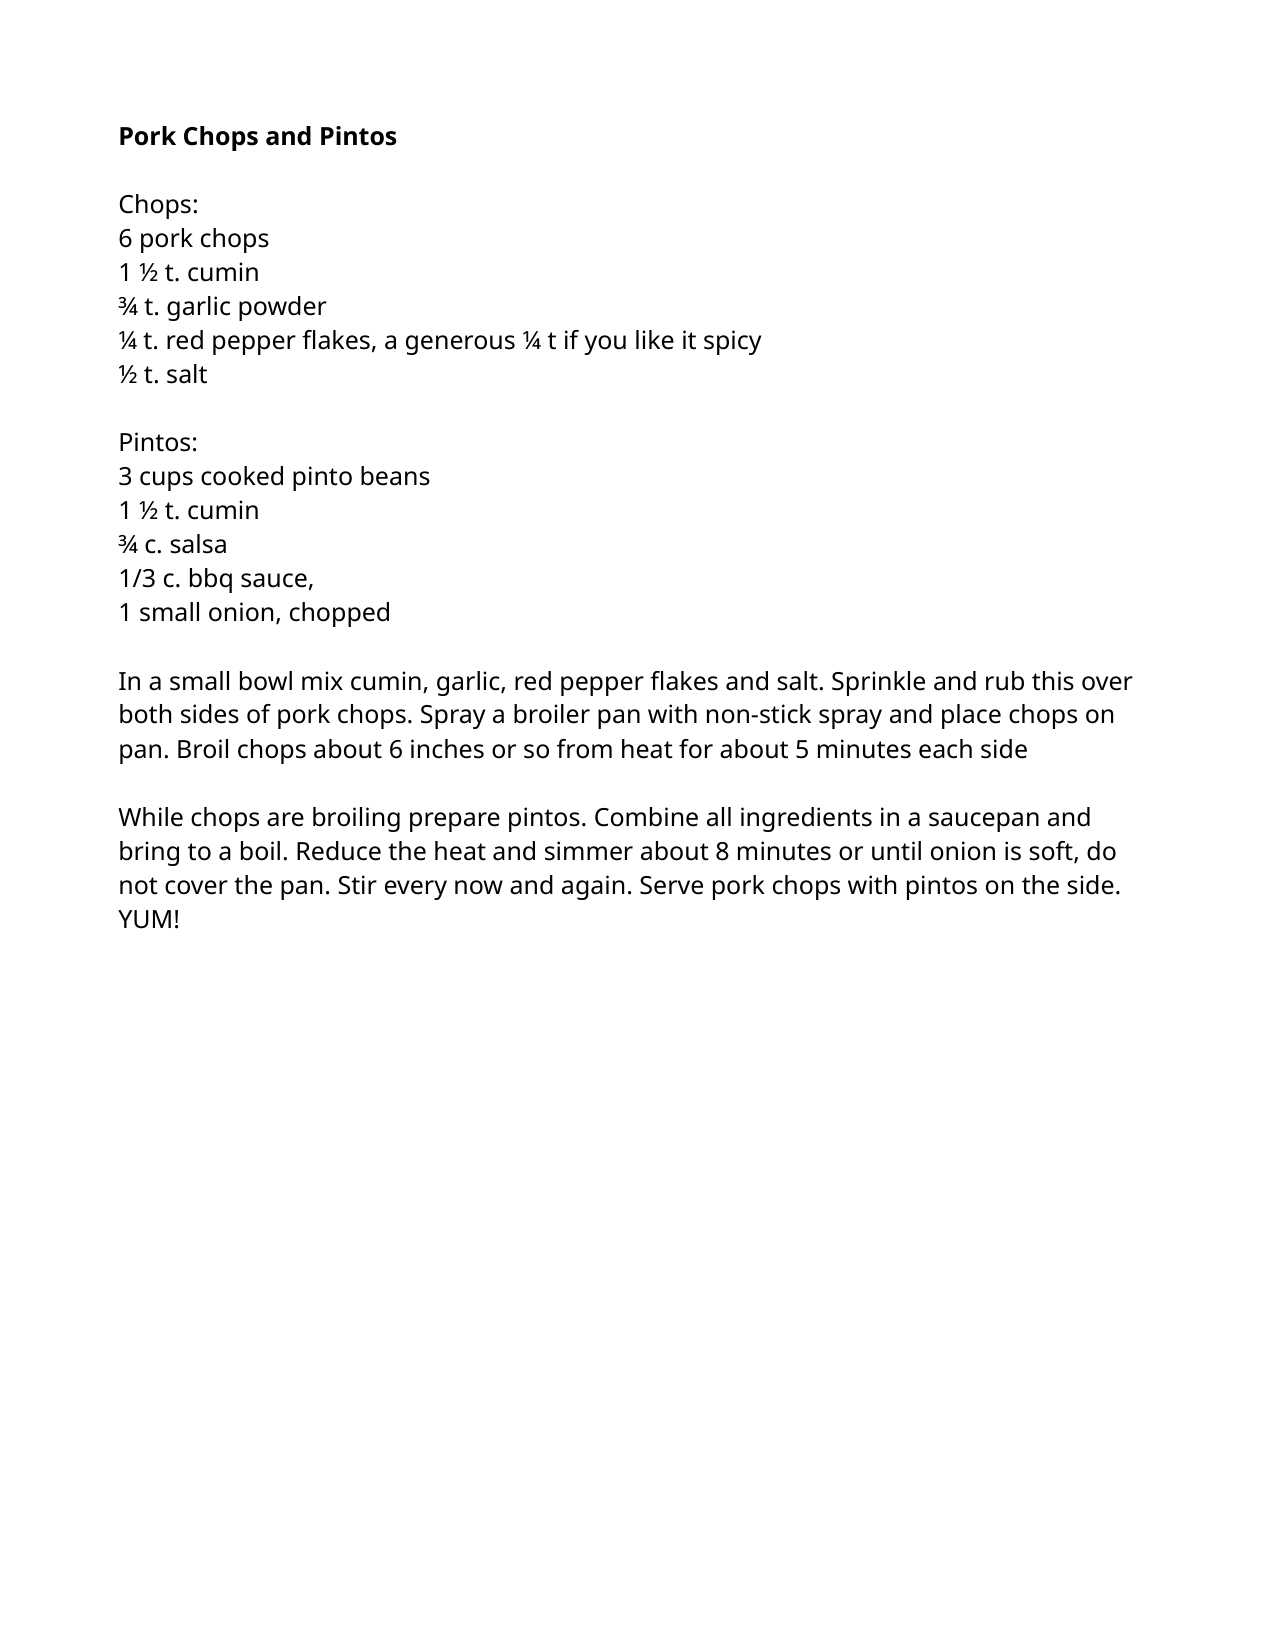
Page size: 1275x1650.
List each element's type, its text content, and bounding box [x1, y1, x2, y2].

text Pork Chops and Pintos Chops: 6 pork chops 1 ½ t. cumin ¾ t. garlic powder ¼ t. red pepper flakes, a generous ¼ t if you like it spicy ½ t. salt Pintos: 3 cups cooked pinto beans 1 ½ t. cumin ¾ c. salsa 1/3 c. bbq sauce, 1 small onion, chopped In a small bowl mix cumin, garlic, red pepper flakes and salt. Sprinkle and rub this over both sides of pork chops. Spray a broiler pan with non-stick spray and place chops on pan. Broil chops about 6 inches or so from heat for about 5 minutes each side While chops are broiling prepare pintos. Combine all ingredients in a saucepan and bring to a boil. Reduce the heat and simmer about 8 minutes or until onion is soft, do not cover the pan. Stir every now and again. Serve pork chops with pintos on the side. YUM! [118, 118, 1157, 936]
